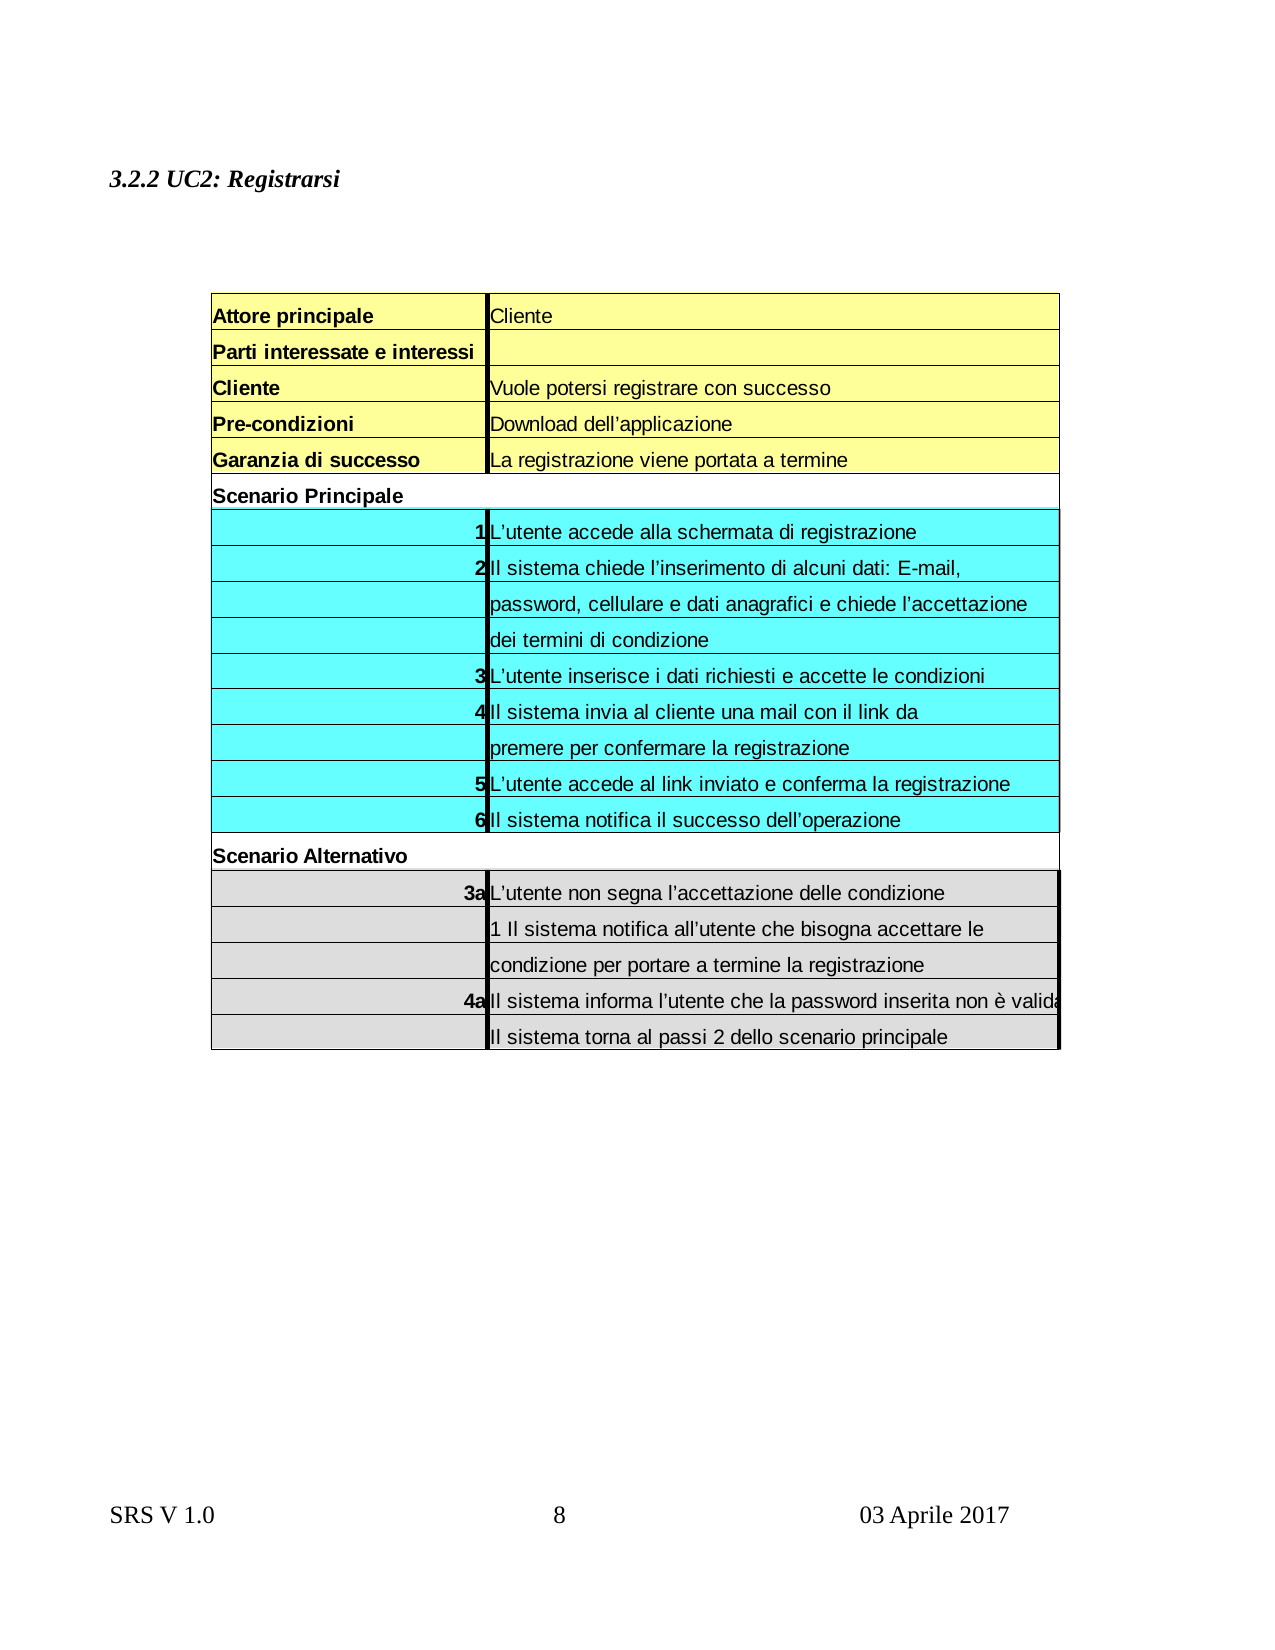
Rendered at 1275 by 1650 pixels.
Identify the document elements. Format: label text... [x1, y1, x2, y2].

subtitle 3.2.2 UC2: Registrarsi [109, 164, 1162, 192]
